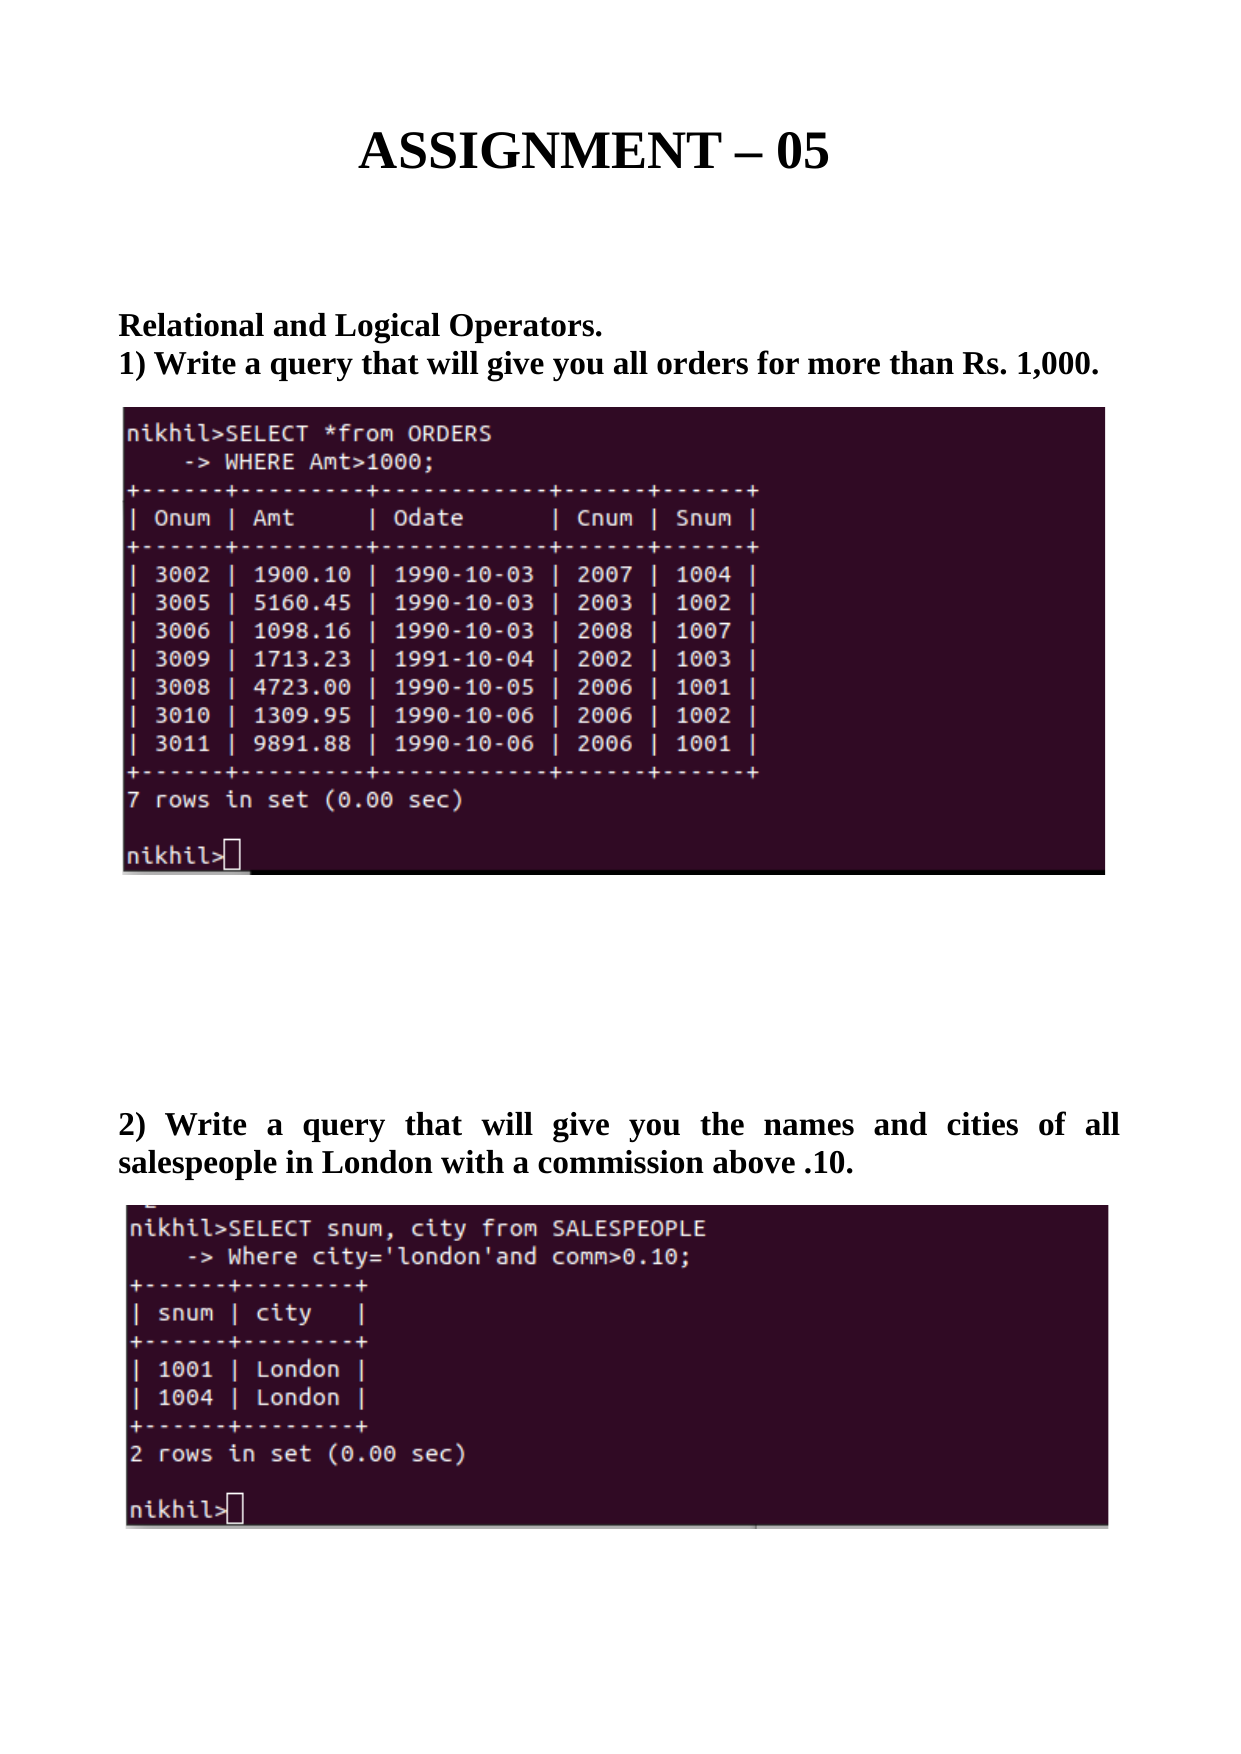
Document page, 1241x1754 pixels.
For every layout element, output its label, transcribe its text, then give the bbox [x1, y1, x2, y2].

picture [122, 407, 1106, 875]
text 2) Write a query that will give you the names and cities of all salespeople in London with a commission above .10. [118, 1104, 1122, 1181]
picture [125, 1205, 1109, 1529]
text Relational and Logical Operators. [118, 305, 1122, 343]
text 1) Write a query that will give you all orders for more than Rs. 1,000. [118, 343, 1122, 382]
text ASSIGNMENT – 05 [118, 118, 1122, 180]
